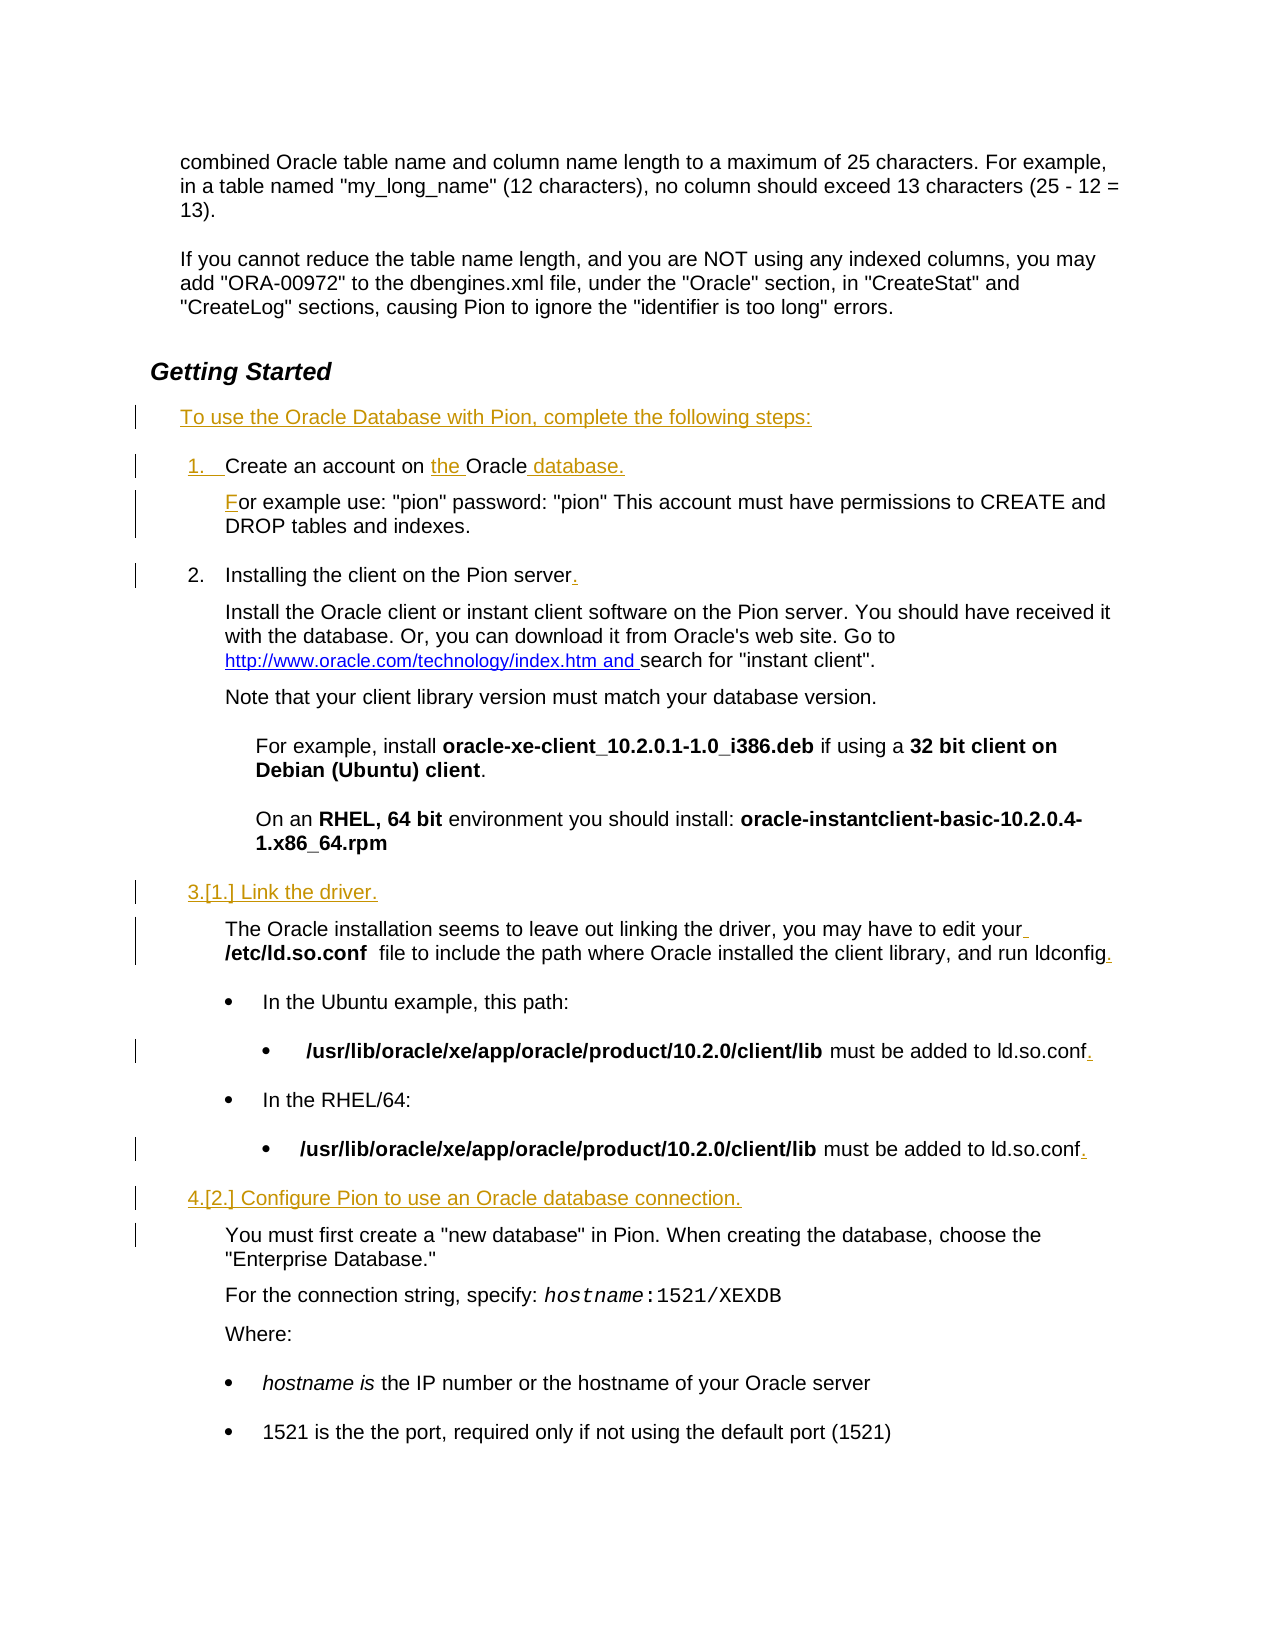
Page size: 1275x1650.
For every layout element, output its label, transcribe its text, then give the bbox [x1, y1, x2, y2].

list Configure Pion to use an Oracle database connection. [187, 1186, 1125, 1210]
list /usr/lib/oracle/xe/app/oracle/product/10.2.0/client/lib must be added to ld.so.conf. [262, 1039, 1125, 1063]
subtitle Getting Started [150, 357, 1125, 386]
text For the connection string, specify: hostname:1521/XEXDB [225, 1283, 1125, 1309]
text Where: [225, 1322, 1125, 1346]
text If you cannot reduce the table name length, and you are NOT using any indexed columns, you may add "ORA-00972" to the dbengines.xml file, under the "Oracle" section, in "CreateStat" and "CreateLog" sections, causing Pion to ignore the "identifier is too long" errors. [180, 247, 1125, 319]
text To use the Oracle Database with Pion, complete the following steps: [180, 405, 1125, 429]
list hostname is the IP number or the hostname of your Oracle server [225, 1371, 1125, 1395]
text Install the Oracle client or instant client software on the Pion server. You should have received it with the database. Or, you can download it from Oracle's web site. Go to http://www.oracle.com/technology/index.htm and search for "instant client". [225, 600, 1125, 672]
text On an RHEL, 64 bit environment you should install: oracle-instantclient-basic-10.2.0.4-1.x86_64.rpm [255, 807, 1125, 855]
list 1521 is the the port, required only if not using the default port (1521) [225, 1420, 1125, 1444]
list /usr/lib/oracle/xe/app/oracle/product/10.2.0/client/lib must be added to ld.so.conf. [262, 1137, 1125, 1161]
list Installing the client on the Pion server. [187, 563, 1125, 587]
text The Oracle installation seems to leave out linking the driver, you may have to edit your /etc/ld.so.conf file to include the path where Oracle installed the client library, and run ldconfig. [225, 917, 1125, 965]
list In the RHEL/64: [225, 1088, 1125, 1112]
text For example, install oracle-xe-client_10.2.0.1-1.0_i386.deb if using a 32 bit client on Debian (Ubuntu) client. [255, 734, 1125, 782]
list Link the driver. [187, 880, 1125, 904]
text Note that your client library version must match your database version. [225, 685, 1125, 709]
list Create an account on the Oracle database. [187, 454, 1125, 478]
text combined Oracle table name and column name length to a maximum of 25 characters. For example, in a table named "my_long_name" (12 characters), no column should exceed 13 characters (25 - 12 = 13). [180, 150, 1125, 222]
text You must first create a "new database" in Pion. When creating the database, choose the "Enterprise Database." [225, 1222, 1125, 1271]
text For example use: "pion" password: "pion" This account must have permissions to CREATE and DROP tables and indexes. [225, 490, 1125, 538]
list In the Ubuntu example, this path: [225, 990, 1125, 1014]
